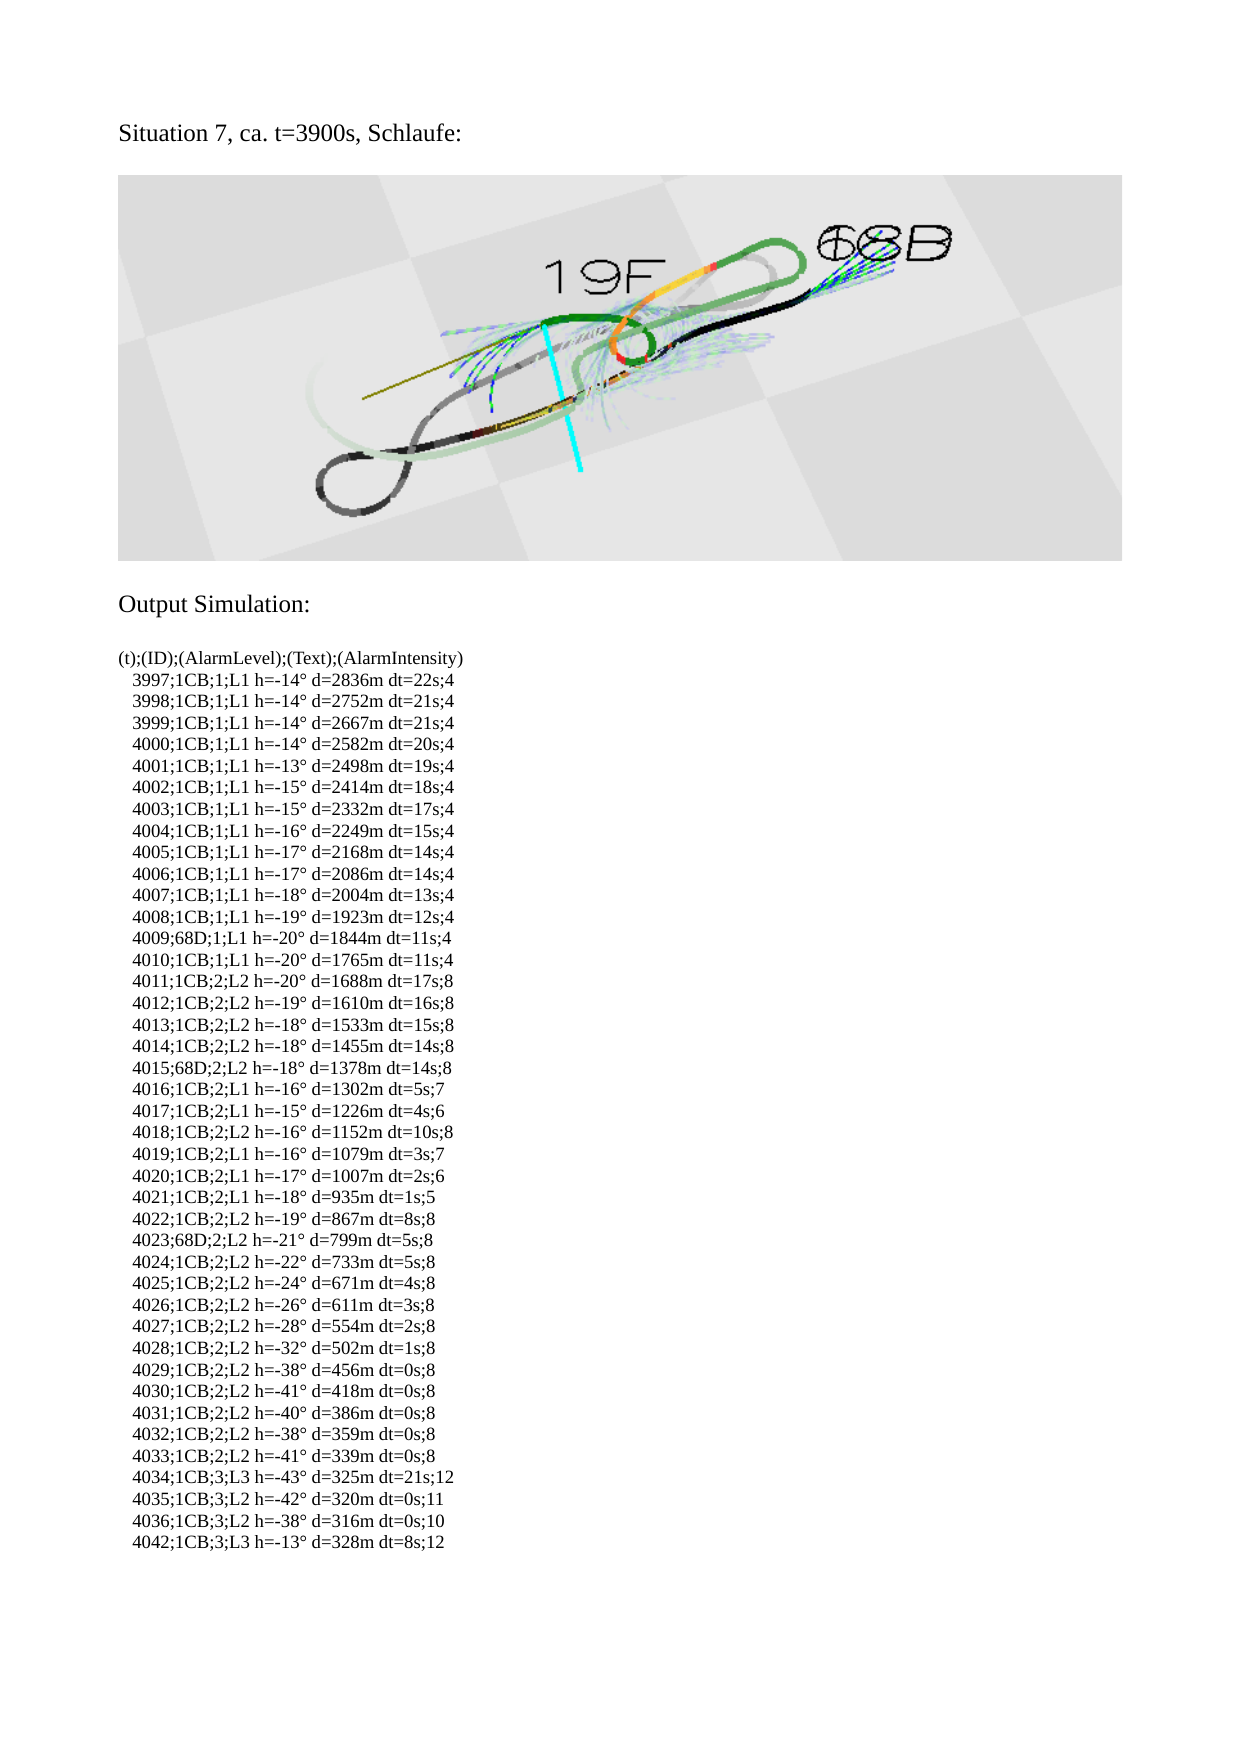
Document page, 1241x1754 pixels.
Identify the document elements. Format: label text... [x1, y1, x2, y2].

text 3998;1CB;1;L1 h=-14° d=2752m dt=21s;4 [118, 690, 1122, 712]
text 4019;1CB;2;L1 h=-16° d=1079m dt=3s;7 [118, 1143, 1122, 1164]
text 4004;1CB;1;L1 h=-16° d=2249m dt=15s;4 [118, 819, 1122, 841]
text 4032;1CB;2;L2 h=-38° d=359m dt=0s;8 [118, 1423, 1122, 1445]
text 4013;1CB;2;L2 h=-18° d=1533m dt=15s;8 [118, 1013, 1122, 1035]
text 4012;1CB;2;L2 h=-19° d=1610m dt=16s;8 [118, 992, 1122, 1013]
text 3999;1CB;1;L1 h=-14° d=2667m dt=21s;4 [118, 712, 1122, 733]
text 4007;1CB;1;L1 h=-18° d=2004m dt=13s;4 [118, 884, 1122, 906]
text 4034;1CB;3;L3 h=-43° d=325m dt=21s;12 [118, 1466, 1122, 1488]
text 4002;1CB;1;L1 h=-15° d=2414m dt=18s;4 [118, 776, 1122, 798]
text 4018;1CB;2;L2 h=-16° d=1152m dt=10s;8 [118, 1121, 1122, 1143]
text 4010;1CB;1;L1 h=-20° d=1765m dt=11s;4 [118, 949, 1122, 970]
text 4001;1CB;1;L1 h=-13° d=2498m dt=19s;4 [118, 755, 1122, 776]
text 4030;1CB;2;L2 h=-41° d=418m dt=0s;8 [118, 1380, 1122, 1402]
text 4025;1CB;2;L2 h=-24° d=671m dt=4s;8 [118, 1272, 1122, 1294]
text 4008;1CB;1;L1 h=-19° d=1923m dt=12s;4 [118, 906, 1122, 927]
picture [118, 175, 1123, 561]
text 4029;1CB;2;L2 h=-38° d=456m dt=0s;8 [118, 1358, 1122, 1380]
text 4022;1CB;2;L2 h=-19° d=867m dt=8s;8 [118, 1208, 1122, 1229]
text 4006;1CB;1;L1 h=-17° d=2086m dt=14s;4 [118, 863, 1122, 884]
text 4017;1CB;2;L1 h=-15° d=1226m dt=4s;6 [118, 1100, 1122, 1121]
text 4016;1CB;2;L1 h=-16° d=1302m dt=5s;7 [118, 1078, 1122, 1100]
text Output Simulation: [118, 589, 1122, 618]
text 4028;1CB;2;L2 h=-32° d=502m dt=1s;8 [118, 1337, 1122, 1358]
text 4009;68D;1;L1 h=-20° d=1844m dt=11s;4 [118, 927, 1122, 949]
text 4024;1CB;2;L2 h=-22° d=733m dt=5s;8 [118, 1251, 1122, 1272]
text 4005;1CB;1;L1 h=-17° d=2168m dt=14s;4 [118, 841, 1122, 863]
text 3997;1CB;1;L1 h=-14° d=2836m dt=22s;4 [118, 668, 1122, 690]
text 4033;1CB;2;L2 h=-41° d=339m dt=0s;8 [118, 1445, 1122, 1466]
text 4036;1CB;3;L2 h=-38° d=316m dt=0s;10 [118, 1509, 1122, 1531]
text 4042;1CB;3;L3 h=-13° d=328m dt=8s;12 [118, 1531, 1122, 1553]
text (t);(ID);(AlarmLevel);(Text);(AlarmIntensity) [118, 647, 1122, 668]
text 4023;68D;2;L2 h=-21° d=799m dt=5s;8 [118, 1229, 1122, 1251]
text 4015;68D;2;L2 h=-18° d=1378m dt=14s;8 [118, 1057, 1122, 1078]
text 4031;1CB;2;L2 h=-40° d=386m dt=0s;8 [118, 1402, 1122, 1423]
text 4000;1CB;1;L1 h=-14° d=2582m dt=20s;4 [118, 733, 1122, 755]
text 4027;1CB;2;L2 h=-28° d=554m dt=2s;8 [118, 1315, 1122, 1337]
text 4026;1CB;2;L2 h=-26° d=611m dt=3s;8 [118, 1294, 1122, 1315]
text 4011;1CB;2;L2 h=-20° d=1688m dt=17s;8 [118, 970, 1122, 992]
text 4035;1CB;3;L2 h=-42° d=320m dt=0s;11 [118, 1488, 1122, 1509]
text 4014;1CB;2;L2 h=-18° d=1455m dt=14s;8 [118, 1035, 1122, 1057]
text 4003;1CB;1;L1 h=-15° d=2332m dt=17s;4 [118, 798, 1122, 819]
text 4021;1CB;2;L1 h=-18° d=935m dt=1s;5 [118, 1186, 1122, 1208]
text 4020;1CB;2;L1 h=-17° d=1007m dt=2s;6 [118, 1164, 1122, 1186]
text Situation 7, ca. t=3900s, Schlaufe: [118, 118, 1122, 147]
